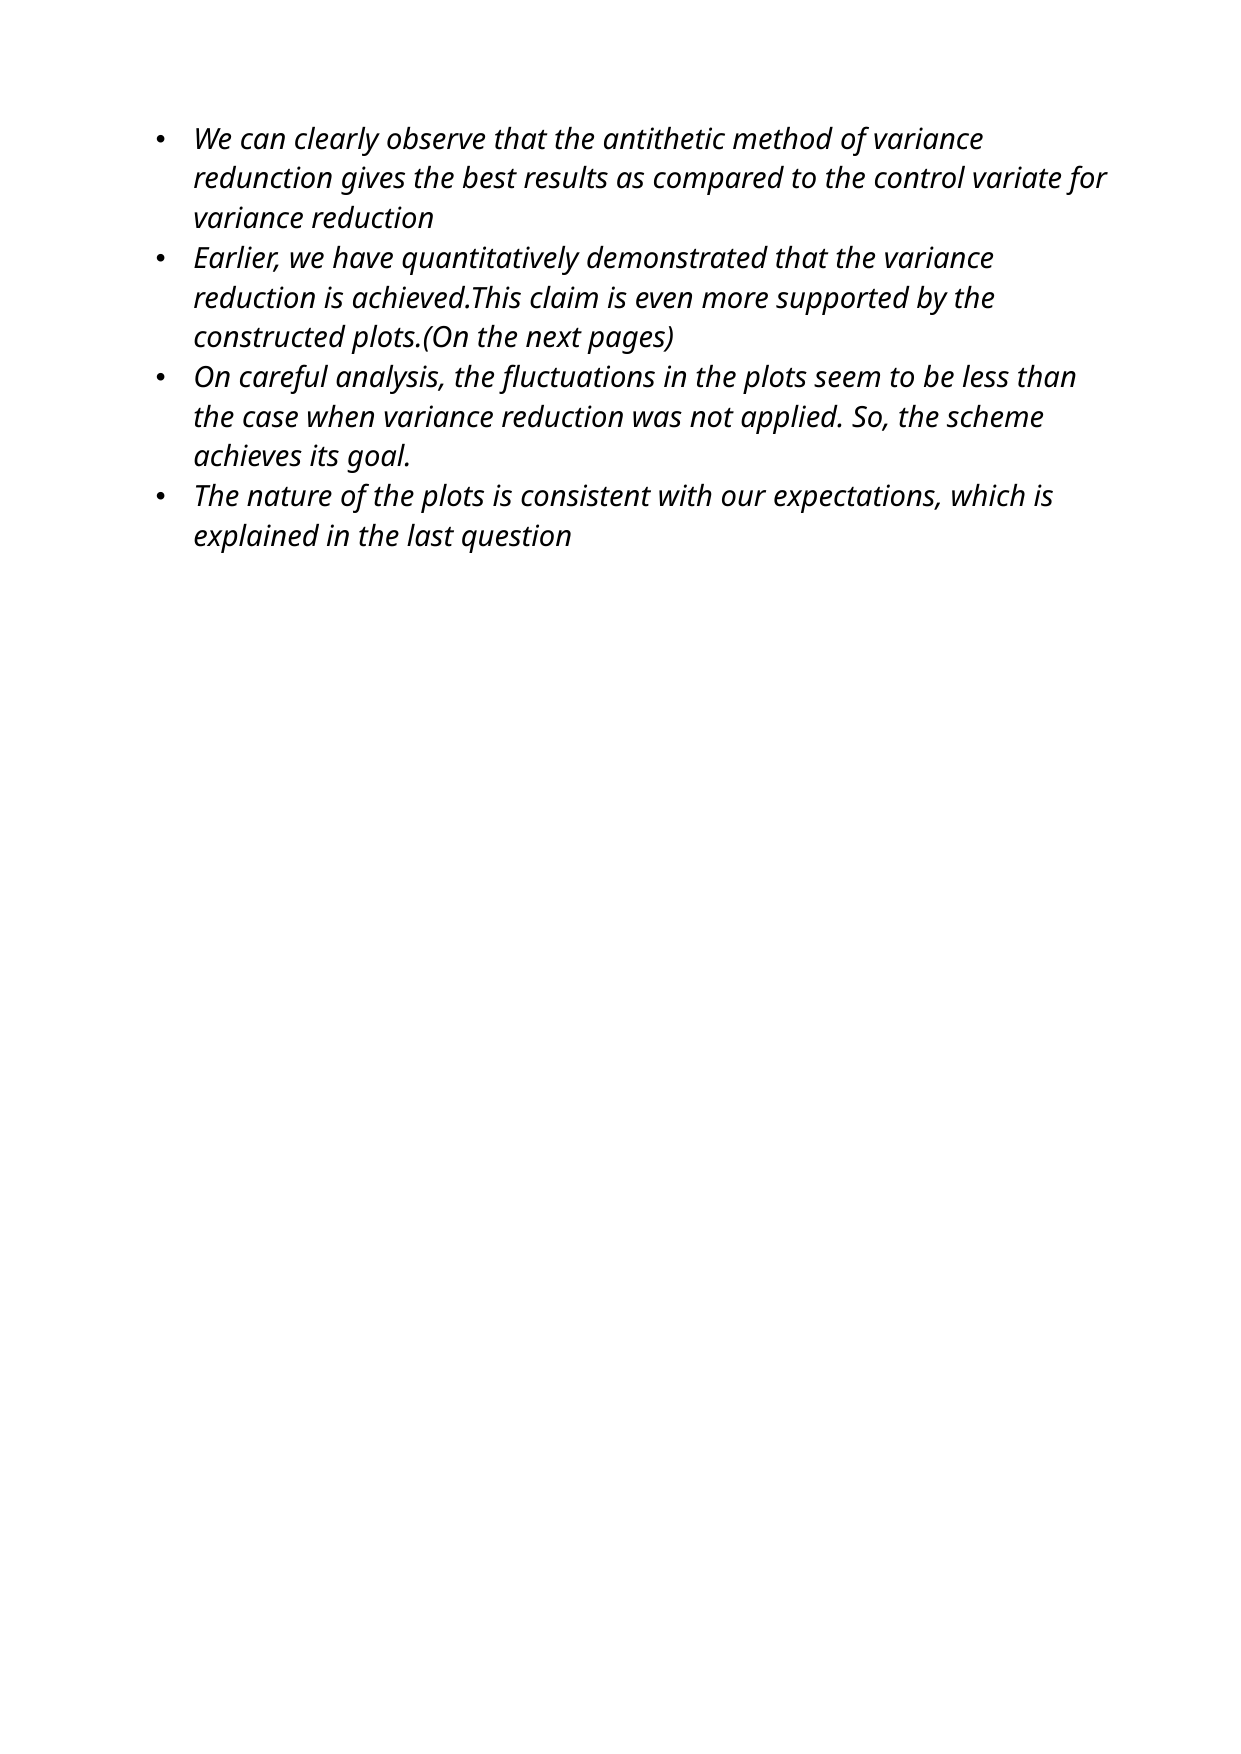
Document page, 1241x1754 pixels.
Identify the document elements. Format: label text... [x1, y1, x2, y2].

list On careful analysis, the fluctuations in the plots seem to be less than the case when variance reduction was not applied. So, the scheme achieves its goal. [156, 356, 1122, 475]
list Earlier, we have quantitatively demonstrated that the variance reduction is achieved.This claim is even more supported by the constructed plots.(On the next pages) [156, 237, 1122, 356]
list The nature of the plots is consistent with our expectations, which is explained in the last question [156, 475, 1122, 555]
list We can clearly observe that the antithetic method of variance redunction gives the best results as compared to the control variate for variance reduction [156, 118, 1122, 237]
